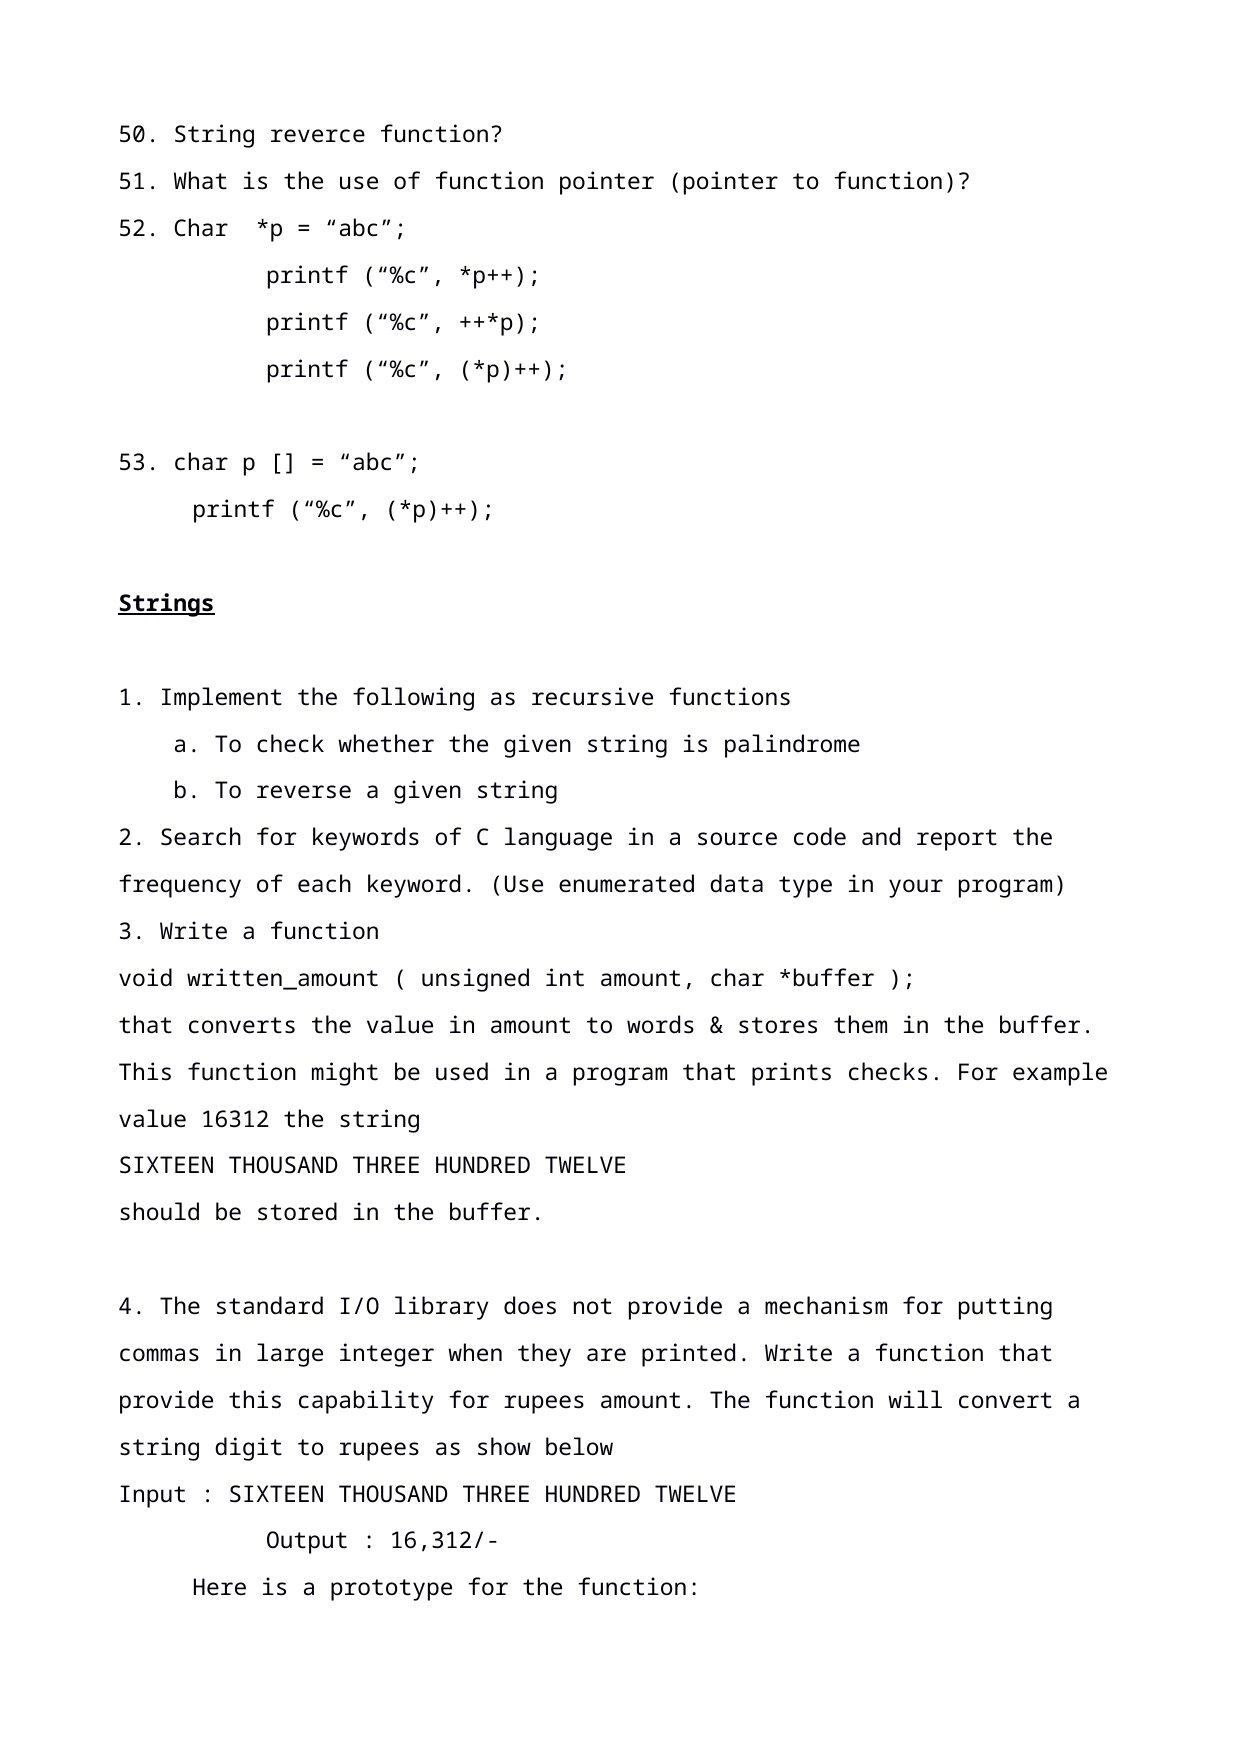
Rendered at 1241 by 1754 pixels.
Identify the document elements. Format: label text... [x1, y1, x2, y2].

text printf (“%c”, *p++); [118, 259, 1122, 290]
text Here is a prototype for the function: [118, 1571, 1122, 1602]
text 52. Char *p = “abc”; [118, 212, 1122, 243]
text should be stored in the buffer. [118, 1196, 1122, 1227]
text that converts the value in amount to words & stores them in the buffer. This function might be used in a program that prints checks. For example value 16312 the string [118, 1009, 1122, 1134]
text printf (“%c”, (*p)++); [118, 352, 1122, 384]
text 50. String reverce function? [118, 118, 1122, 149]
text SIXTEEN THOUSAND THREE HUNDRED TWELVE [118, 1149, 1122, 1181]
text printf (“%c”, (*p)++); [118, 493, 1122, 524]
list 53. char p [] = “abc”; [81, 446, 1122, 477]
text 51. What is the use of function pointer (pointer to function)? [118, 165, 1122, 196]
text void written_amount ( unsigned int amount, char *buffer ); [118, 962, 1122, 993]
text Input : SIXTEEN THOUSAND THREE HUNDRED TWELVE [118, 1477, 1122, 1509]
text 2. Search for keywords of C language in a source code and report the frequency of each keyword. (Use enumerated data type in your program) [118, 821, 1122, 899]
text 3. Write a function [118, 915, 1122, 946]
text b. To reverse a given string [118, 774, 1122, 806]
text a. To check whether the given string is palindrome [118, 727, 1122, 759]
text 1. Implement the following as recursive functions [118, 681, 1122, 712]
text Output : 16,312/- [118, 1524, 1122, 1556]
text Strings [118, 587, 1122, 618]
text printf (“%c”, ++*p); [118, 306, 1122, 337]
text 4. The standard I/O library does not provide a mechanism for putting commas in large integer when they are printed. Write a function that provide this capability for rupees amount. The function will convert a string digit to rupees as show below [118, 1290, 1122, 1462]
